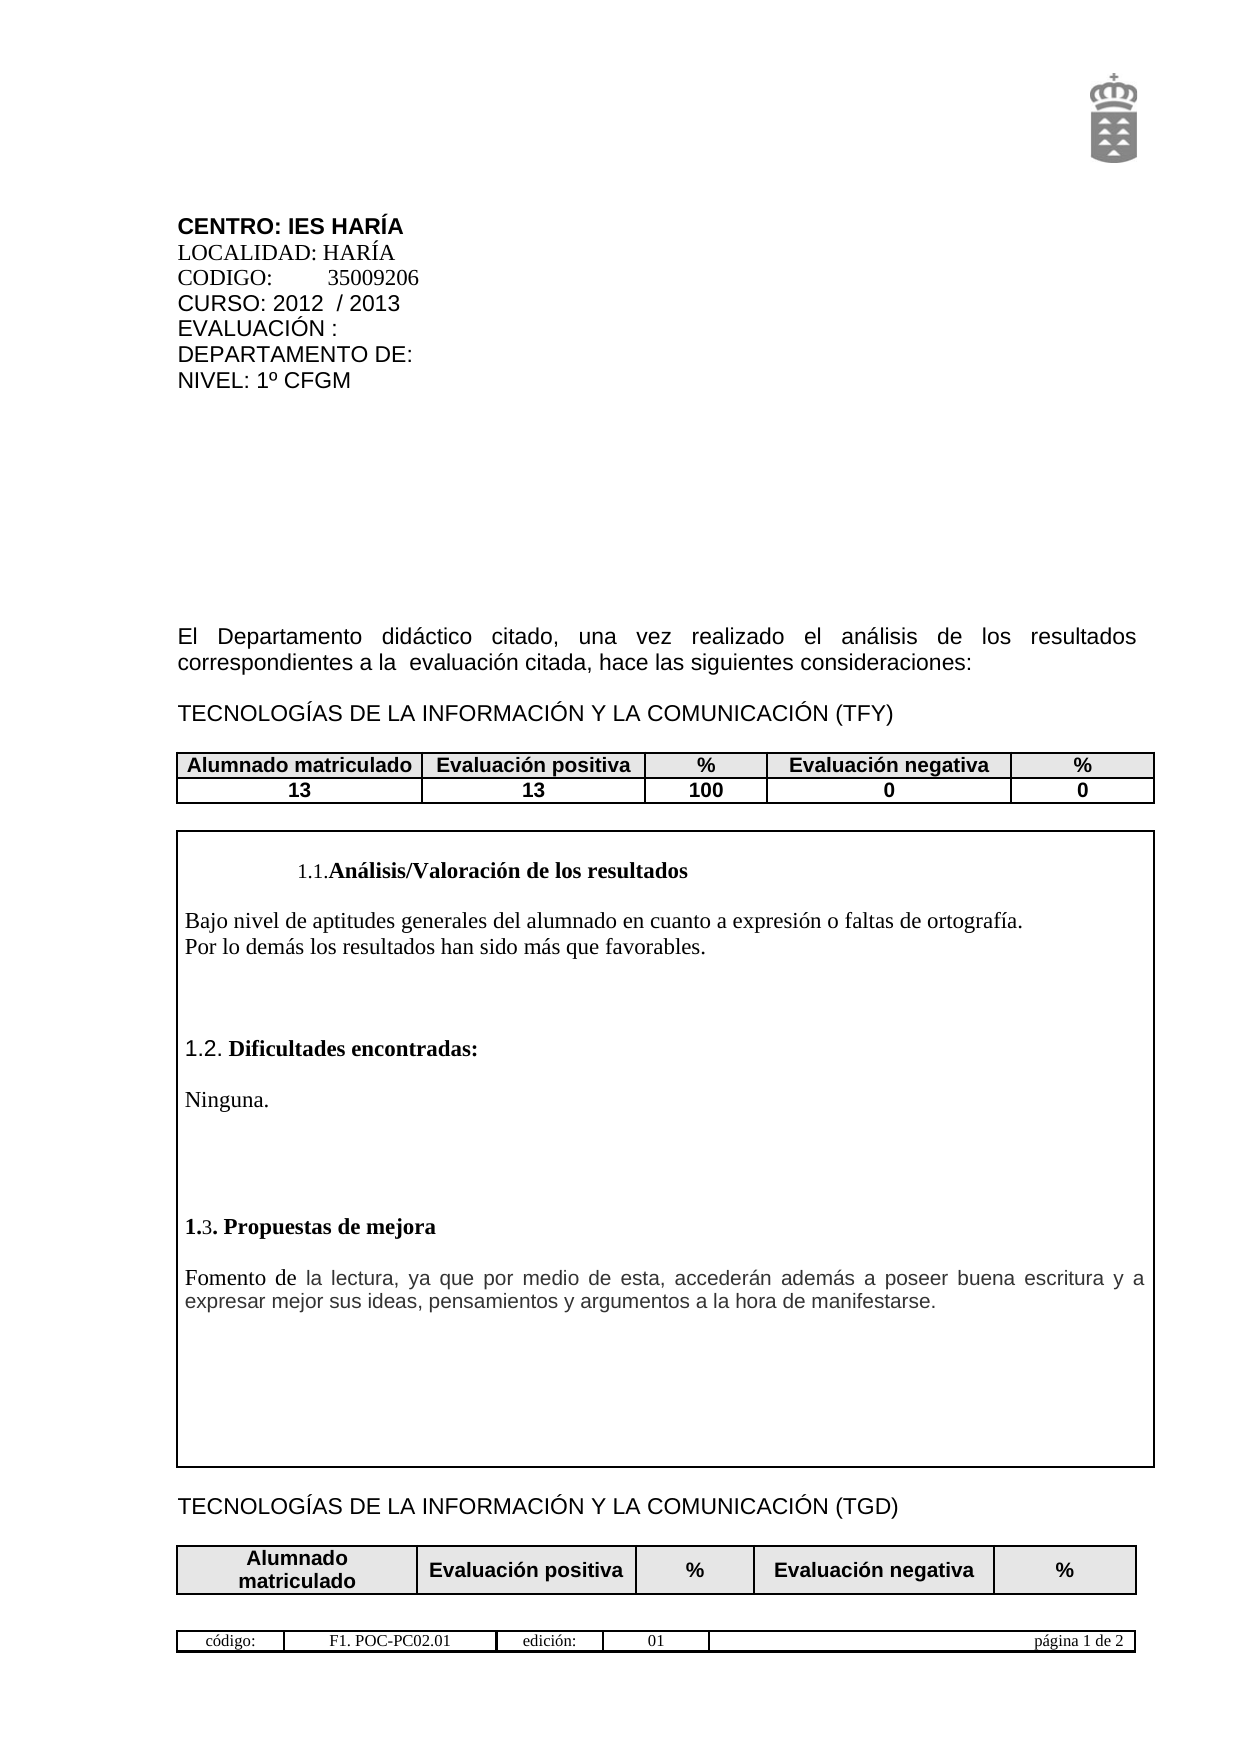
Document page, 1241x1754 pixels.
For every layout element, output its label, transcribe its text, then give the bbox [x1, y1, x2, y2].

table_cell 100 [646, 779, 766, 802]
table_header % [1012, 754, 1153, 777]
table_header Alumnado matriculado [178, 754, 421, 777]
table_cell 0 [1012, 779, 1153, 802]
text TECNOLOGÍAS DE LA INFORMACIÓN Y LA COMUNICACIÓN (TGD) [177, 1493, 1137, 1519]
text EVALUACIÓN : [177, 316, 1137, 342]
table_header % [995, 1547, 1135, 1593]
text NIVEL: 1º CFGM [177, 367, 1137, 393]
text DEPARTAMENTO DE: [177, 342, 1137, 367]
table_header Evaluación negativa [768, 754, 1010, 777]
table_cell 13 [423, 779, 644, 802]
text CENTRO: IES HARÍA [177, 214, 1137, 239]
table_cell 13 [178, 779, 421, 802]
table_cell 0 [768, 779, 1010, 802]
table_header Evaluación positiva [418, 1547, 635, 1593]
picture [1090, 73, 1138, 163]
text El Departamento didáctico citado, una vez realizado el análisis de los resultados correspondientes a la evaluación citada, hace las siguientes consideraciones: [177, 623, 1137, 675]
text LOCALIDAD: HARÍA [177, 239, 1137, 265]
table_header Evaluación negativa [755, 1547, 993, 1593]
table_header % [646, 754, 766, 777]
text CURSO: 2012 / 2013 [177, 290, 1137, 316]
table_header Evaluación positiva [423, 754, 644, 777]
text CODIGO: 35009206 [177, 265, 1137, 290]
text TECNOLOGÍAS DE LA INFORMACIÓN Y LA COMUNICACIÓN (TFY) [177, 700, 1137, 726]
table_header % [637, 1547, 753, 1593]
table_header Alumnado matriculado [178, 1547, 416, 1593]
table_header Análisis/Valoración de los resultados Bajo nivel de aptitudes generales del alumnado en cuanto a expresión o faltas de ortografía. Por lo demás los resultados han sido más que favorables. 1.2. Dificultades encontradas: Ninguna. 1.3. Propuestas de mejora Fomento de la lectura, ya que por medio de esta, accederán además a poseer buena escritura y a expresar mejor sus ideas, pensamientos y argumentos a la hora de manifestarse. [178, 832, 1153, 1466]
